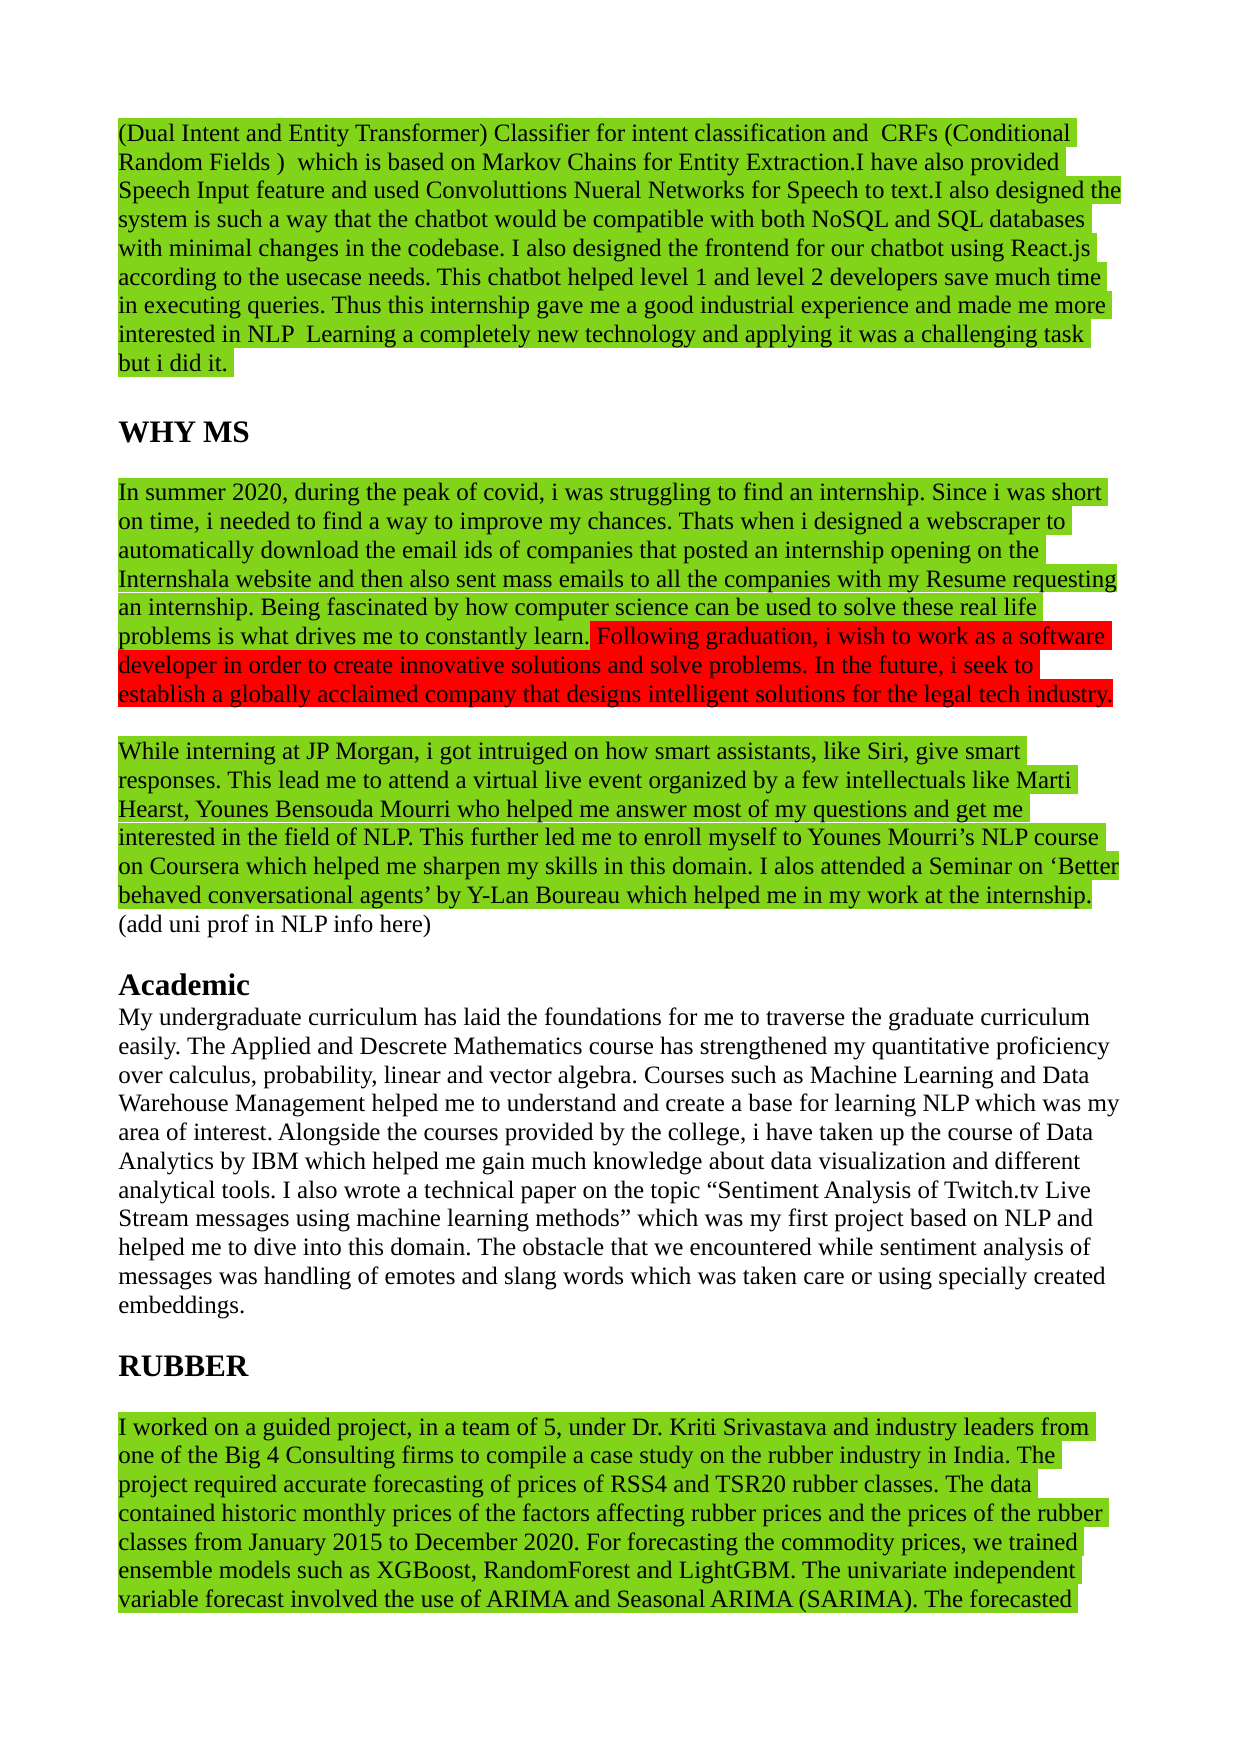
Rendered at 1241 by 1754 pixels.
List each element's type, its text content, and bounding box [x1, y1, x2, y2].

text While interning at JP Morgan, i got intruiged on how smart assistants, like Siri, give smart responses. This lead me to attend a virtual live event organized by a few intellectuals like Marti Hearst, Younes Bensouda Mourri who helped me answer most of my questions and get me interested in the field of NLP. This further led me to enroll myself to Younes Mourri’s NLP course on Coursera which helped me sharpen my skills in this domain. I alos attended a Seminar on ‘Better behaved conversational agents’ by Y-Lan Boureau which helped me in my work at the internship. [118, 736, 1122, 909]
text (Dual Intent and Entity Transformer) Classifier for intent classification and CRFs (Conditional Random Fields ) which is based on Markov Chains for Entity Extraction.I have also provided Speech Input feature and used Convoluttions Nueral Networks for Speech to text.I also designed the system is such a way that the chatbot would be compatible with both NoSQL and SQL databases with minimal changes in the codebase. I also designed the frontend for our chatbot using React.js according to the usecase needs. This chatbot helped level 1 and level 2 developers save much time in executing queries. Thus this internship gave me a good industrial experience and made me more interested in NLP Learning a completely new technology and applying it was a challenging task but i did it. [118, 118, 1122, 377]
text I worked on a guided project, in a team of 5, under Dr. Kriti Srivastava and industry leaders from one of the Big 4 Consulting firms to compile a case study on the rubber industry in India. The project required accurate forecasting of prices of RSS4 and TSR20 rubber classes. The data contained historic monthly prices of the factors affecting rubber prices and the prices of the rubber classes from January 2015 to December 2020. For forecasting the commodity prices, we trained ensemble models such as XGBoost, RandomForest and LightGBM. The univariate independent variable forecast involved the use of ARIMA and Seasonal ARIMA (SARIMA). The forecasted [118, 1412, 1122, 1613]
text WHY MS [118, 413, 1122, 449]
text In summer 2020, during the peak of covid, i was struggling to find an internship. Since i was short on time, i needed to find a way to improve my chances. Thats when i designed a webscraper to automatically download the email ids of companies that posted an internship opening on the Internshala website and then also sent mass emails to all the companies with my Resume requesting an internship. Being fascinated by how computer science can be used to solve these real life problems is what drives me to constantly learn. Following graduation, i wish to work as a software developer in order to create innovative solutions and solve problems. In the future, i seek to establish a globally acclaimed company that designs intelligent solutions for the legal tech industry. [118, 477, 1122, 707]
text (add uni prof in NLP info here) [118, 909, 1122, 937]
text Academic [118, 966, 1122, 1002]
text My undergraduate curriculum has laid the foundations for me to traverse the graduate curriculum easily. The Applied and Descrete Mathematics course has strengthened my quantitative proficiency over calculus, probability, linear and vector algebra. Courses such as Machine Learning and Data Warehouse Management helped me to understand and create a base for learning NLP which was my area of interest. Alongside the courses provided by the college, i have taken up the course of Data Analytics by IBM which helped me gain much knowledge about data visualization and different analytical tools. I also wrote a technical paper on the topic “Sentiment Analysis of Twitch.tv Live Stream messages using machine learning methods” which was my first project based on NLP and helped me to dive into this domain. The obstacle that we encountered while sentiment analysis of messages was handling of emotes and slang words which was taken care or using specially created embeddings. [118, 1002, 1122, 1318]
text RUBBER [118, 1347, 1122, 1383]
